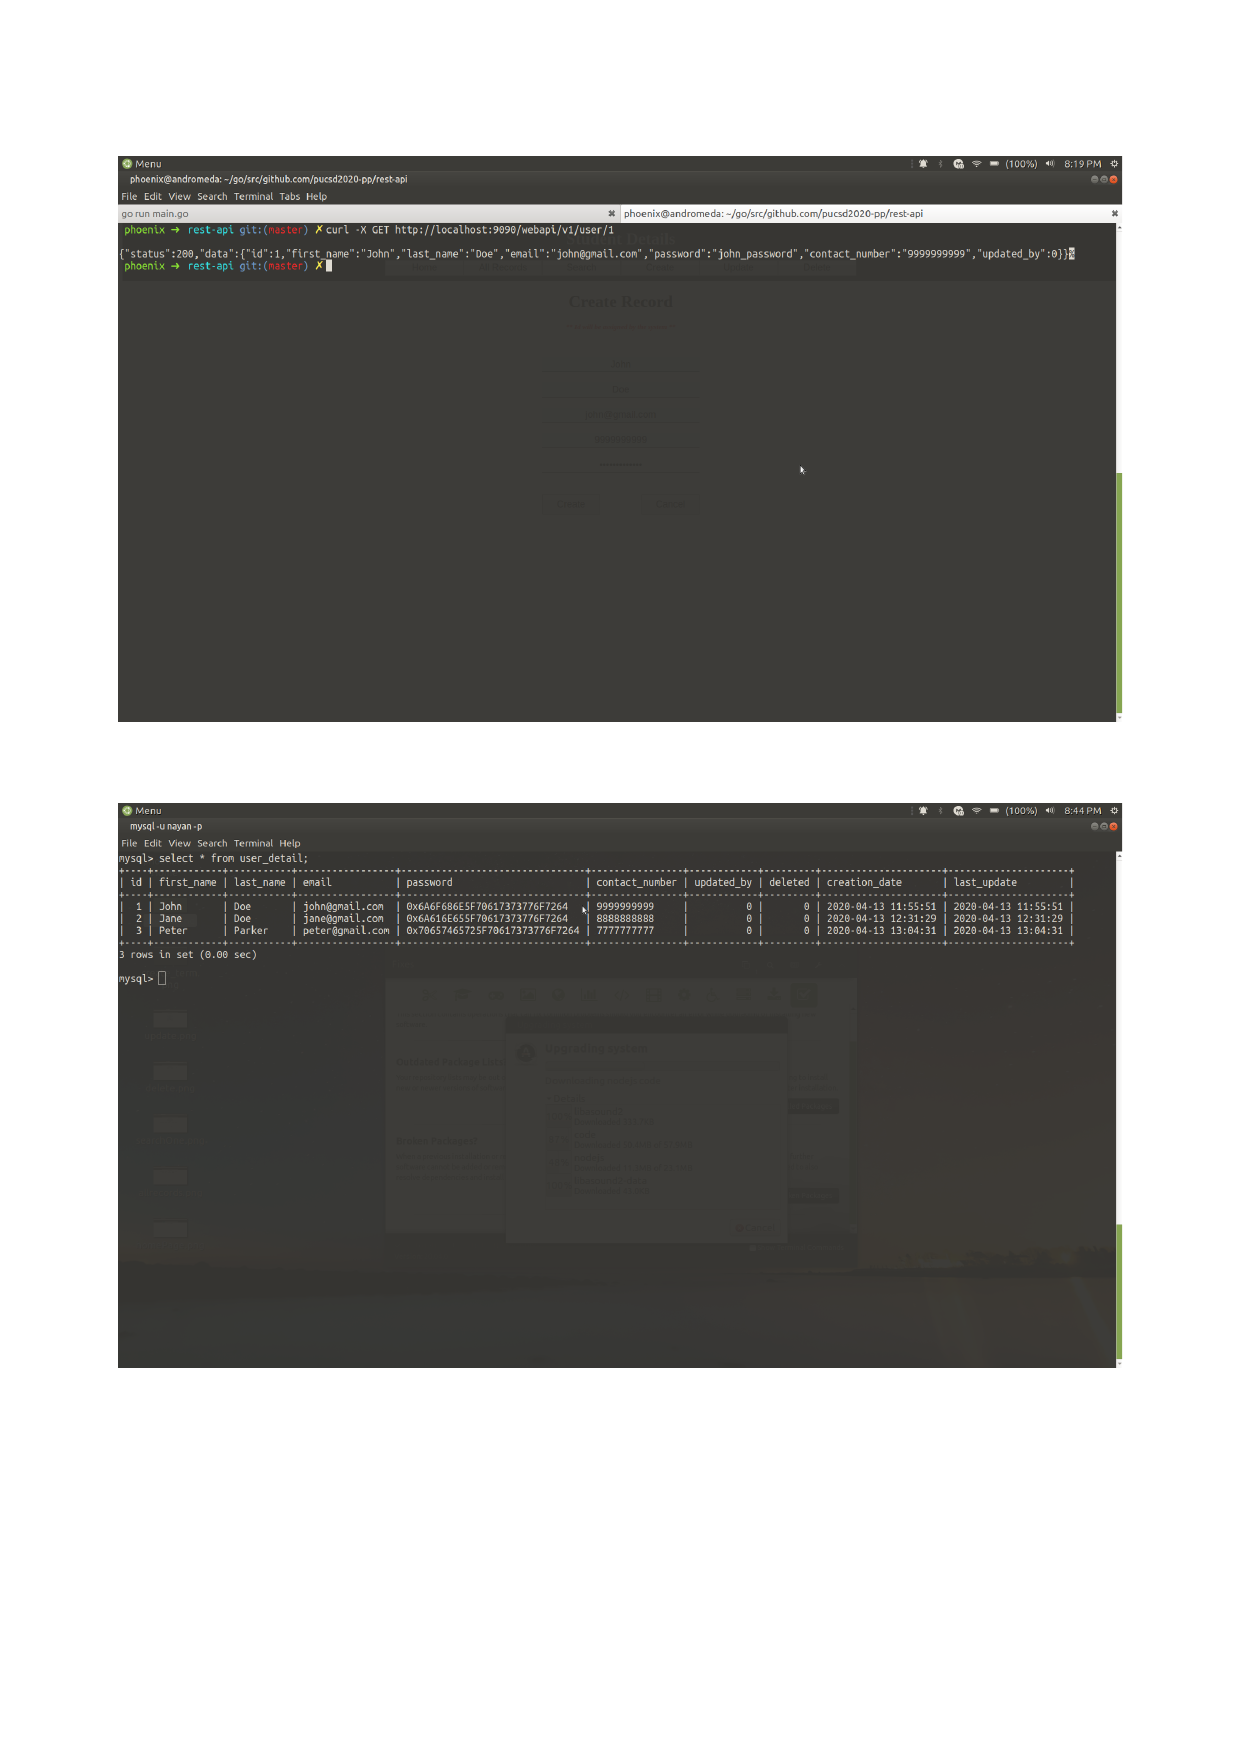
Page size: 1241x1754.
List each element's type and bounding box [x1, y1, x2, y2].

picture [118, 156, 1123, 722]
picture [118, 803, 1123, 1368]
